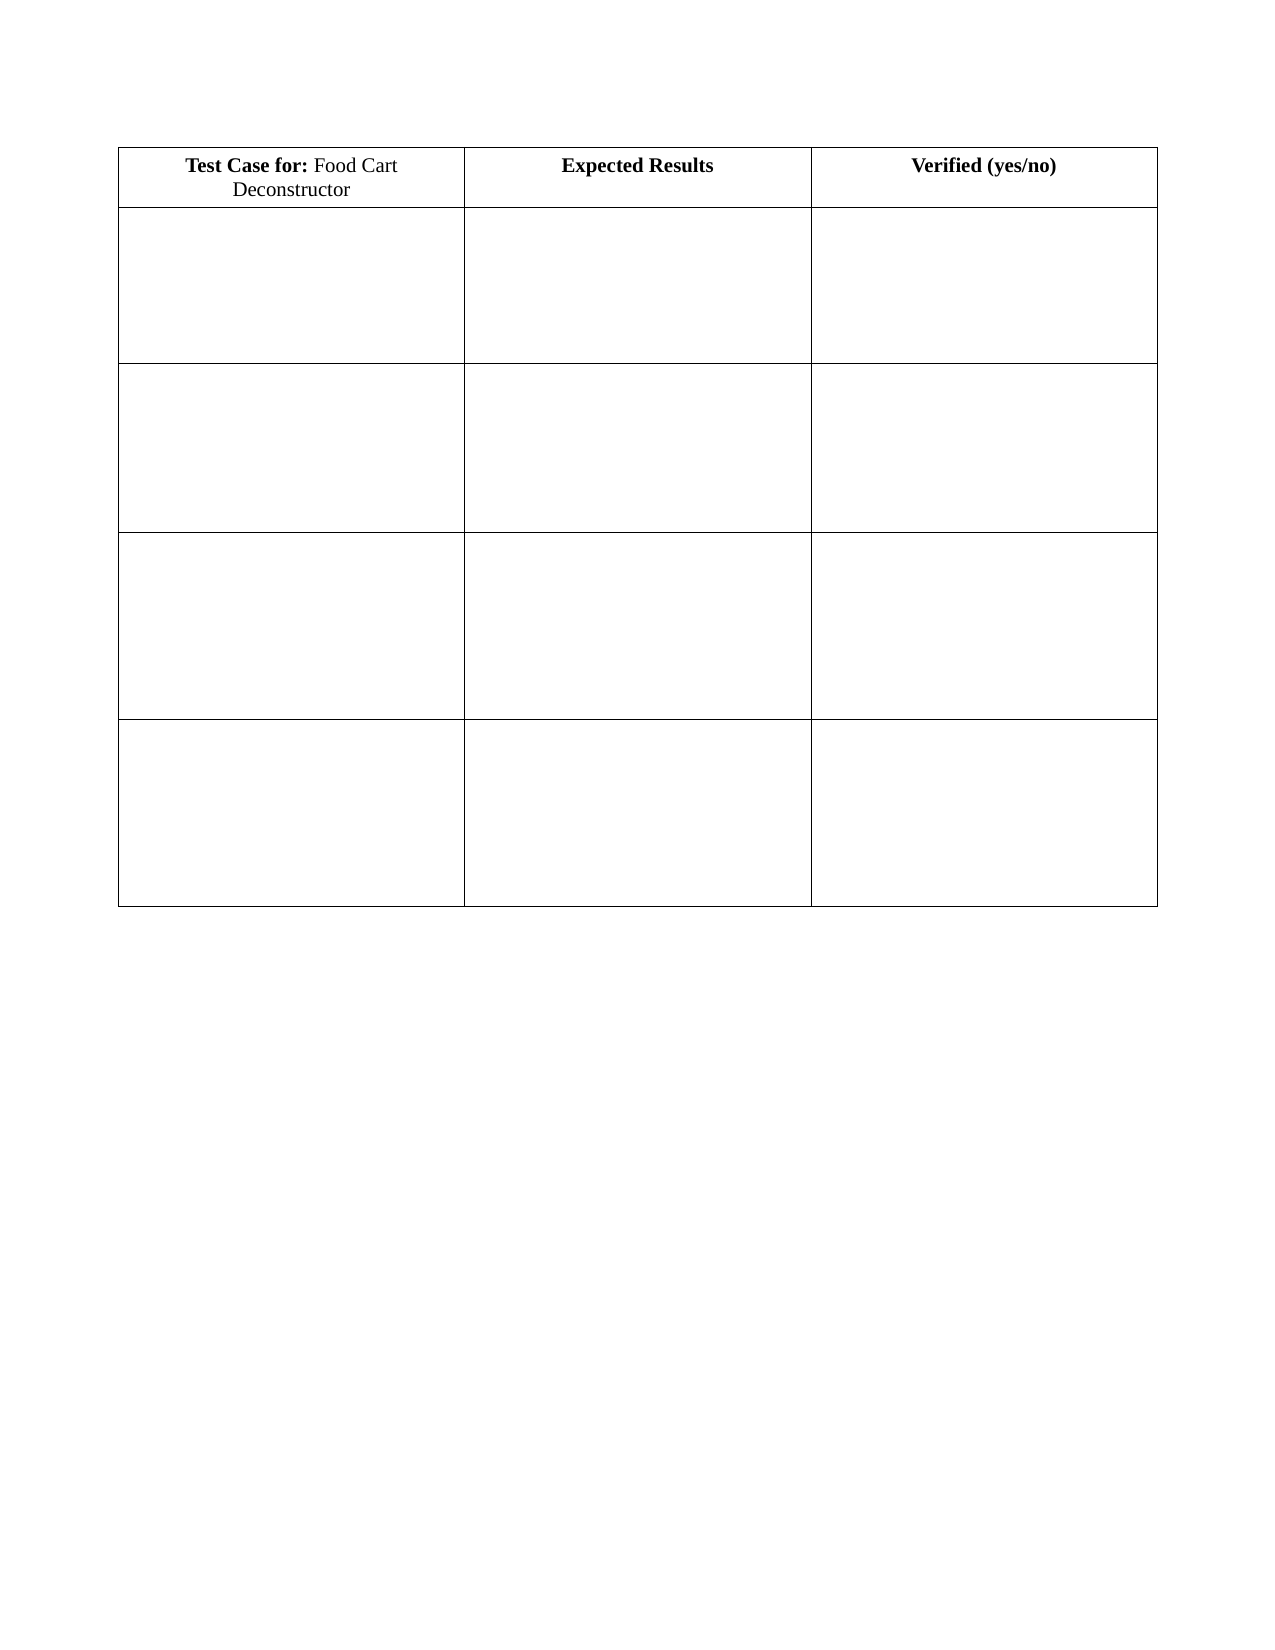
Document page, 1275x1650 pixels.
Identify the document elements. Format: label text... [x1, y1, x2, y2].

table_cell [465, 364, 811, 532]
table_cell [465, 720, 811, 906]
table_cell [465, 533, 811, 719]
table_cell [119, 533, 464, 719]
table_cell [812, 208, 1157, 363]
table_header Expected Results [465, 148, 811, 207]
table_cell [119, 720, 464, 906]
table_cell [812, 364, 1157, 532]
table_cell [812, 720, 1157, 906]
table_cell [119, 208, 464, 363]
table_cell [119, 364, 464, 532]
table_cell [812, 533, 1157, 719]
table_header Test Case for: Food Cart Deconstructor [119, 148, 464, 207]
table_header Verified (yes/no) [812, 148, 1157, 207]
table_cell [465, 208, 811, 363]
